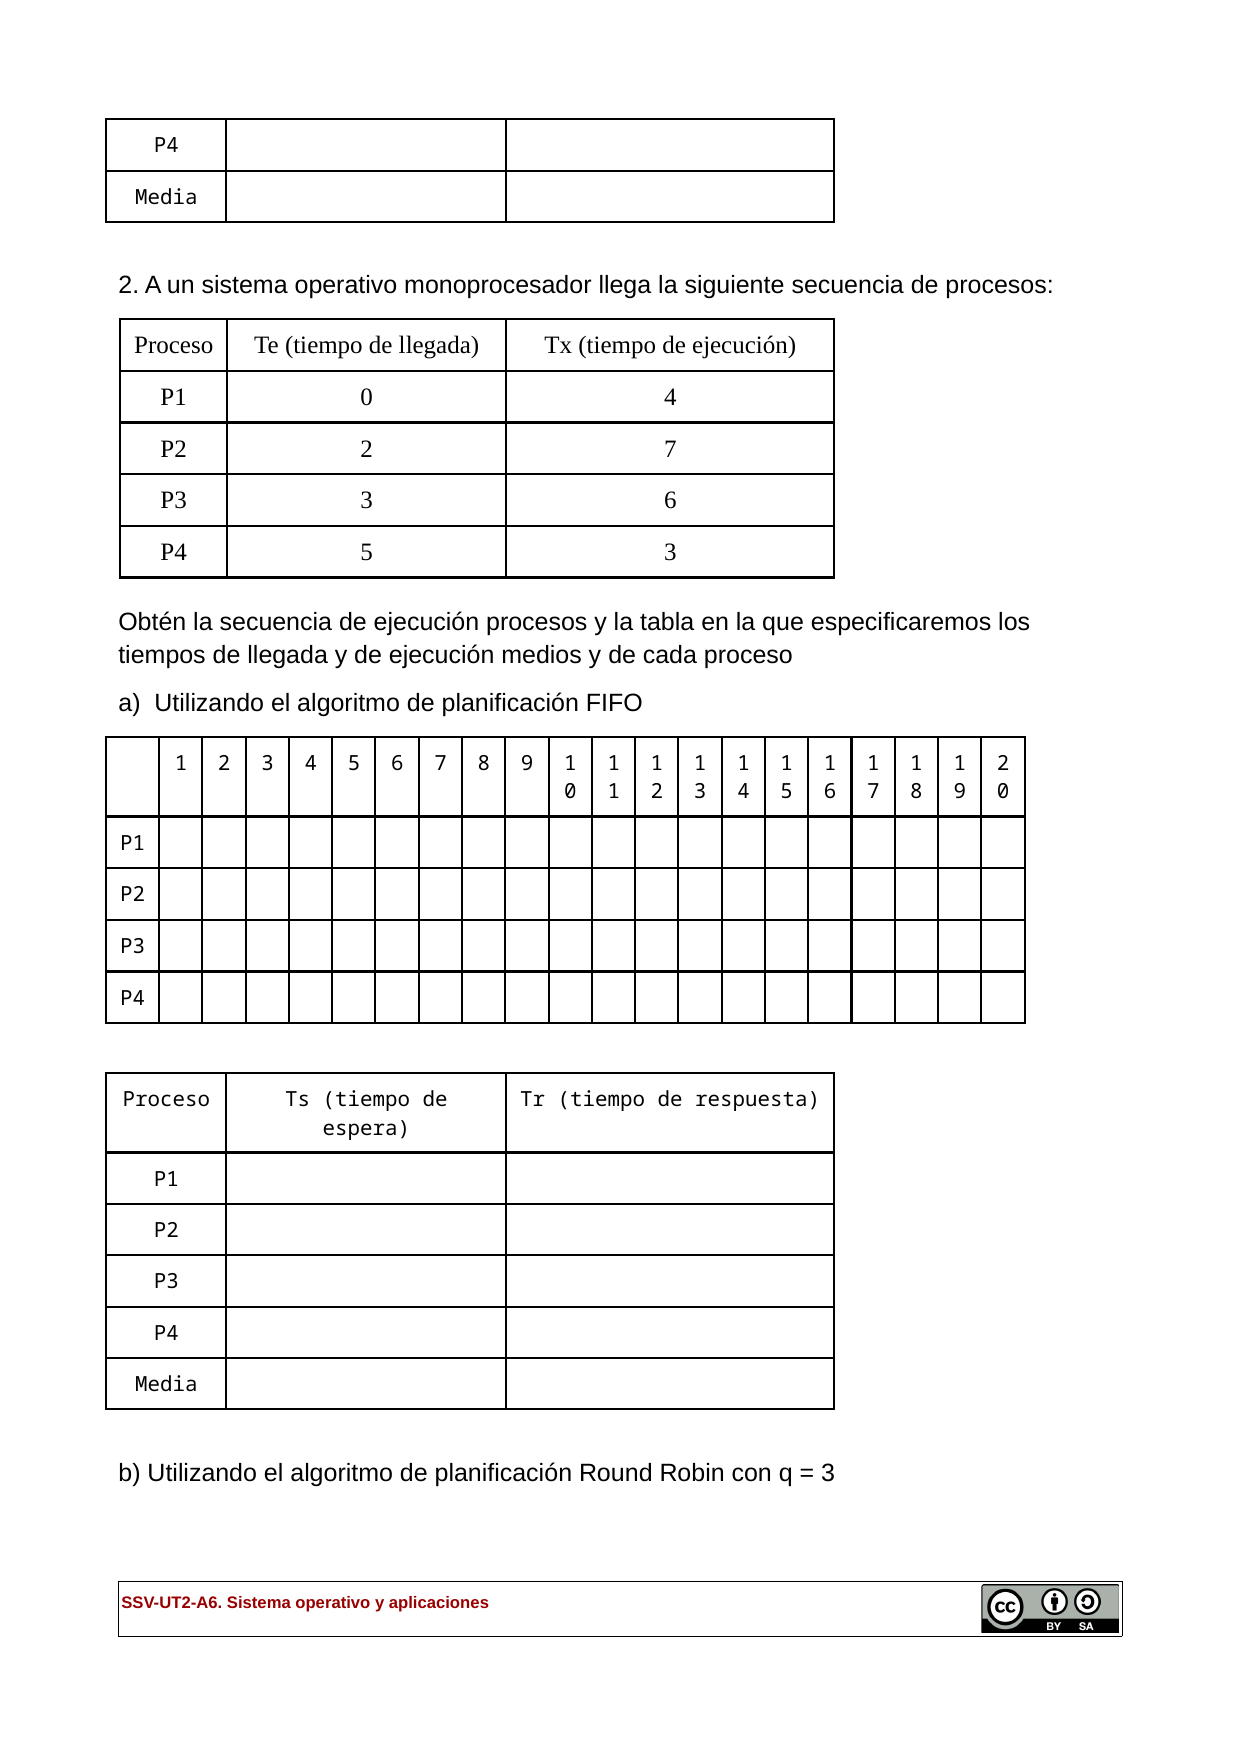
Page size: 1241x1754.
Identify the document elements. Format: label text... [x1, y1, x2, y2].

table_cell [593, 973, 634, 1022]
table_cell [203, 869, 245, 919]
table_cell [247, 869, 288, 919]
table_header 20 [982, 738, 1024, 815]
table_cell [679, 973, 721, 1022]
table_cell [982, 921, 1024, 970]
table_cell P4 [107, 1308, 225, 1357]
table_cell [506, 818, 548, 867]
table_cell 7 [507, 424, 833, 473]
table_header 7 [420, 738, 461, 815]
table_header 16 [809, 738, 850, 815]
table_cell [982, 869, 1024, 919]
table_cell [982, 818, 1024, 867]
table_cell [507, 1359, 833, 1408]
table_header Tr (tiempo de respuesta) [507, 1074, 833, 1151]
table_cell [227, 1154, 505, 1203]
text b) Utilizando el algoritmo de planificación Round Robin con q = 3 [118, 1458, 1122, 1487]
table_cell [679, 869, 721, 919]
table_cell [376, 973, 418, 1022]
table_header 2 [203, 738, 245, 815]
table_cell P3 [121, 475, 226, 525]
table_cell [939, 869, 980, 919]
table_header 9 [506, 738, 548, 815]
table_cell [420, 869, 461, 919]
table_header 19 [939, 738, 980, 815]
table_cell 3 [228, 475, 505, 525]
table_header Te (tiempo de llegada) [228, 320, 505, 370]
table_cell 5 [228, 527, 505, 576]
table_cell [679, 921, 721, 970]
table_cell P4 [121, 527, 226, 576]
table_cell [507, 1256, 833, 1306]
table_cell [376, 869, 418, 919]
table_cell [203, 921, 245, 970]
table_cell 0 [228, 372, 505, 421]
table_cell [160, 818, 201, 867]
table_cell [160, 973, 201, 1022]
table_header 5 [333, 738, 374, 815]
table_cell [227, 1359, 505, 1408]
table_cell [203, 973, 245, 1022]
table_cell [333, 869, 374, 919]
table_header Proceso [107, 1074, 225, 1151]
table_cell [333, 973, 374, 1022]
table_cell [593, 818, 634, 867]
table_header 18 [896, 738, 937, 815]
table_cell [247, 818, 288, 867]
table_cell [290, 921, 331, 970]
table_cell [160, 869, 201, 919]
table_cell [247, 921, 288, 970]
table_cell [766, 818, 807, 867]
table_cell P4 [107, 973, 158, 1022]
table_cell P1 [107, 818, 158, 867]
text 2. A un sistema operativo monoprocesador llega la siguiente secuencia de procesos: [118, 271, 1122, 299]
table_cell [227, 1308, 505, 1357]
table_cell P2 [107, 869, 158, 919]
table_header Ts (tiempo de espera) [227, 1074, 505, 1151]
table_header 17 [853, 738, 894, 815]
table_cell [723, 921, 764, 970]
table_cell [507, 172, 833, 221]
table_cell P1 [121, 372, 226, 421]
table_cell [227, 1256, 505, 1306]
table_cell 2 [228, 424, 505, 473]
table_cell [896, 869, 937, 919]
table_cell Media [107, 1359, 225, 1408]
table_cell P1 [107, 1154, 225, 1203]
table_cell [290, 973, 331, 1022]
table_cell [420, 921, 461, 970]
table_cell [420, 973, 461, 1022]
picture [981, 1584, 1119, 1633]
table_cell [247, 973, 288, 1022]
table_cell [766, 869, 807, 919]
table_header [107, 738, 158, 815]
table_cell [809, 973, 850, 1022]
table_cell [463, 818, 504, 867]
table_cell [896, 818, 937, 867]
table_header 3 [247, 738, 288, 815]
table_cell [853, 869, 894, 919]
table_cell [227, 120, 505, 169]
table_cell [463, 869, 504, 919]
table_cell [809, 869, 850, 919]
table_header 11 [593, 738, 634, 815]
table_cell [333, 818, 374, 867]
table_header Tx (tiempo de ejecución) [507, 320, 833, 370]
table_cell [593, 921, 634, 970]
table_cell [939, 973, 980, 1022]
table_cell 4 [507, 372, 833, 421]
table_cell [506, 973, 548, 1022]
table_cell P3 [107, 921, 158, 970]
table_cell [507, 1154, 833, 1203]
table_header 12 [636, 738, 677, 815]
table_header 6 [376, 738, 418, 815]
table_cell [290, 818, 331, 867]
table_cell [506, 869, 548, 919]
table_cell [227, 1205, 505, 1254]
table_header 14 [723, 738, 764, 815]
text a) Utilizando el algoritmo de planificación FIFO [118, 688, 1122, 717]
table_cell [227, 172, 505, 221]
table_cell [420, 818, 461, 867]
table_cell [636, 818, 677, 867]
table_cell [723, 818, 764, 867]
table_cell [853, 818, 894, 867]
table_cell [853, 921, 894, 970]
table_header 1 [160, 738, 201, 815]
table_cell [463, 921, 504, 970]
table_cell P4 [107, 120, 225, 169]
table_cell [982, 973, 1024, 1022]
table_header 10 [550, 738, 591, 815]
table_cell [550, 818, 591, 867]
table_cell 6 [507, 475, 833, 525]
table_cell P2 [121, 424, 226, 473]
table_header 15 [766, 738, 807, 815]
table_cell [766, 973, 807, 1022]
table_cell [160, 921, 201, 970]
table_cell [507, 120, 833, 169]
table_cell [550, 869, 591, 919]
table_cell 3 [507, 527, 833, 576]
table_cell [636, 869, 677, 919]
table_cell [896, 973, 937, 1022]
table_cell [550, 921, 591, 970]
table_cell [853, 973, 894, 1022]
table_cell [896, 921, 937, 970]
table_cell Media [107, 172, 225, 221]
table_cell [939, 818, 980, 867]
table_cell [507, 1308, 833, 1357]
table_header 4 [290, 738, 331, 815]
table_cell [636, 973, 677, 1022]
table_cell [376, 921, 418, 970]
table_cell [723, 869, 764, 919]
table_cell [636, 921, 677, 970]
table_cell [809, 921, 850, 970]
table_cell [723, 973, 764, 1022]
table_cell [766, 921, 807, 970]
table_cell [593, 869, 634, 919]
table_cell [376, 818, 418, 867]
table_cell [463, 973, 504, 1022]
table_header Proceso [121, 320, 226, 370]
table_cell [939, 921, 980, 970]
table_cell [203, 818, 245, 867]
table_cell [550, 973, 591, 1022]
text Obtén la secuencia de ejecución procesos y la tabla en la que especificaremos los tiempos de llegada y de ejecución medios y de cada proceso [118, 607, 1122, 669]
table_header 13 [679, 738, 721, 815]
table_cell [506, 921, 548, 970]
table_cell [333, 921, 374, 970]
table_cell [507, 1205, 833, 1254]
table_cell [809, 818, 850, 867]
table_cell [679, 818, 721, 867]
table_cell [290, 869, 331, 919]
table_header 8 [463, 738, 504, 815]
table_cell P3 [107, 1256, 225, 1306]
table_cell P2 [107, 1205, 225, 1254]
